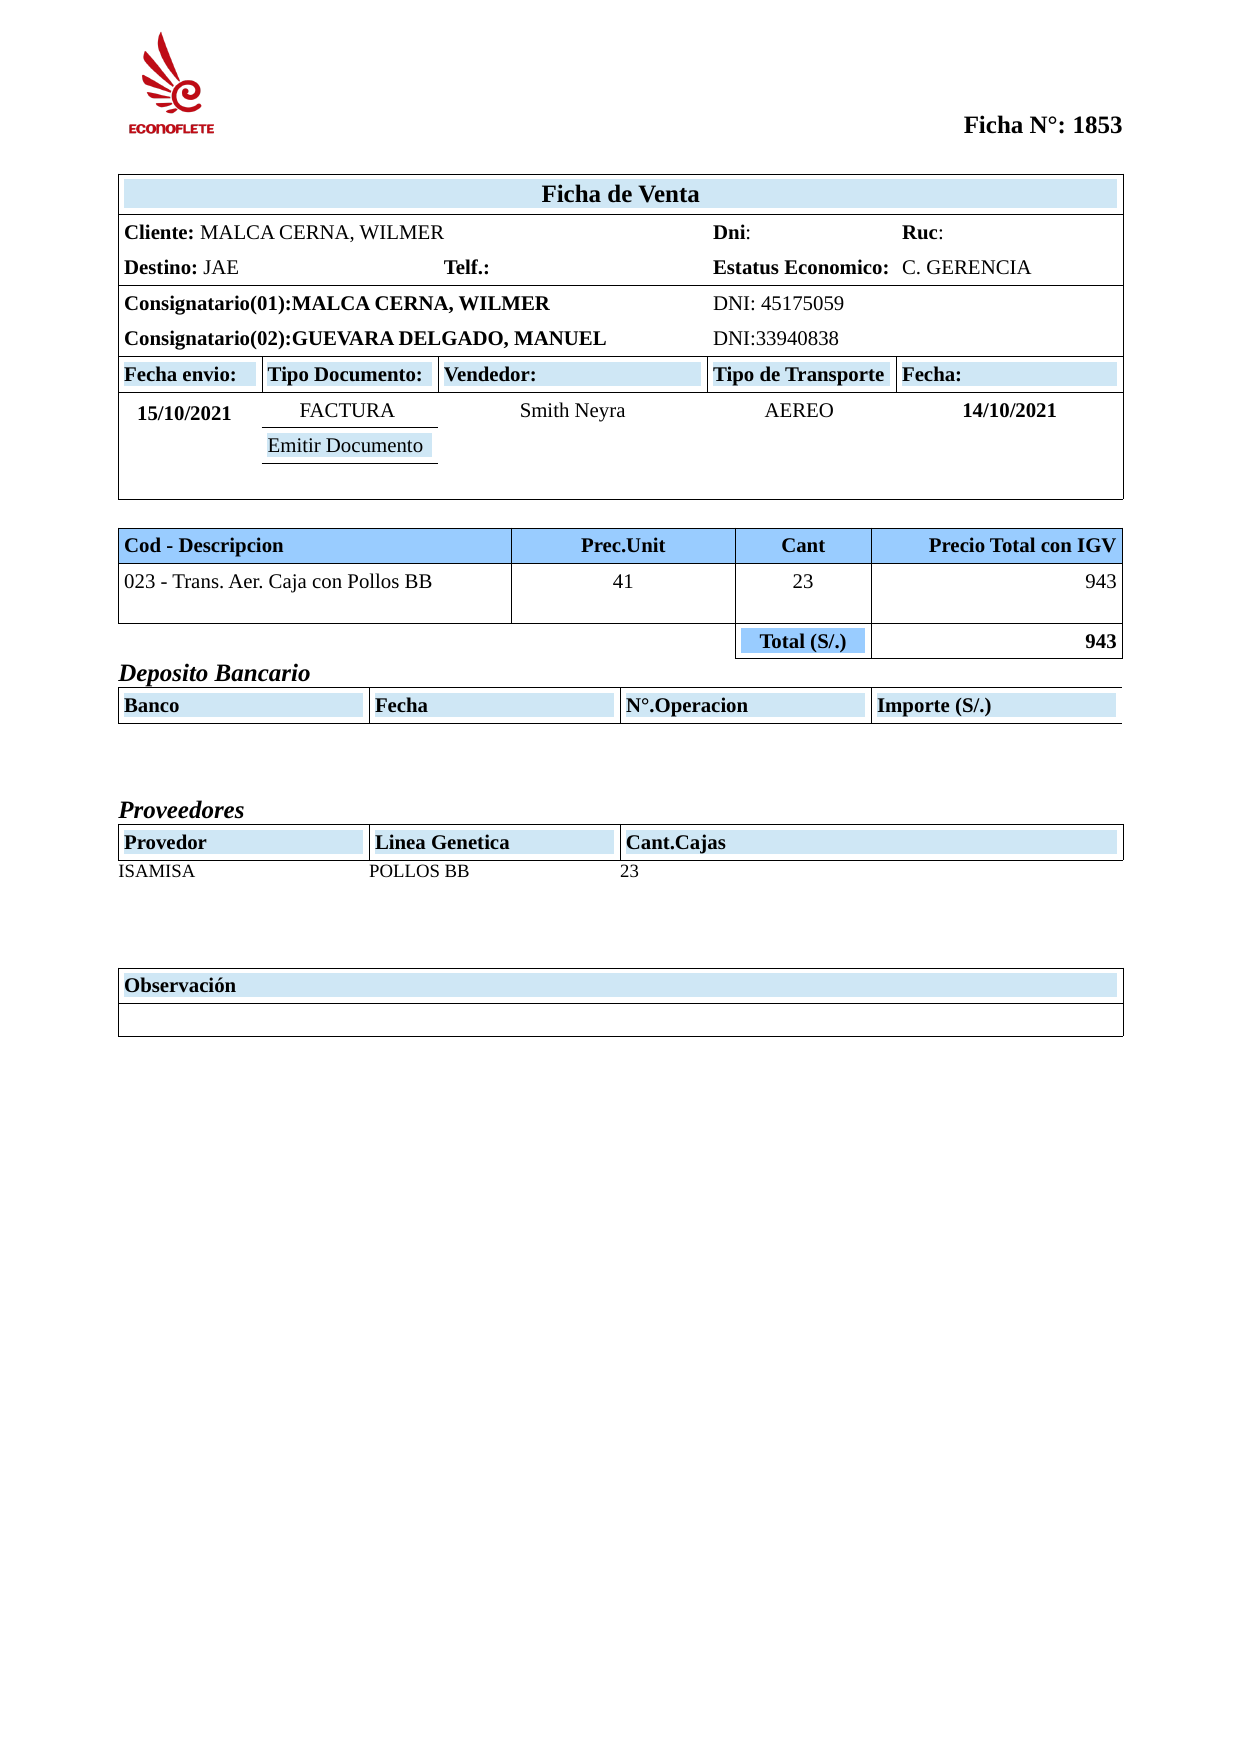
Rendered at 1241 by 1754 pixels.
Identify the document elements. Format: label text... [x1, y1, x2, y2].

table_header Provedor [119, 825, 369, 859]
table_cell [118, 771, 369, 795]
table_cell [118, 881, 369, 903]
table_cell [871, 724, 1122, 747]
table_header Cant [736, 529, 871, 563]
table_cell [620, 903, 1123, 924]
table_cell [118, 946, 369, 967]
table_cell [871, 771, 1122, 795]
table_cell [369, 946, 620, 967]
table_header Cod - Descripcion [119, 529, 511, 563]
table_cell 41 [512, 564, 735, 623]
table_cell Consignatario(01):MALCA CERNA, WILMER [119, 286, 707, 321]
table_cell 943 [872, 564, 1122, 623]
table_cell [620, 747, 871, 771]
table_cell [119, 1004, 1123, 1036]
table_header Fecha [370, 688, 620, 723]
table_cell [369, 924, 620, 946]
table_cell [620, 881, 1123, 903]
table_cell ISAMISA [118, 861, 369, 881]
table_cell [620, 946, 1123, 967]
table_cell DNI:33940838 [707, 321, 1123, 356]
table_cell Consignatario(02):GUEVARA DELGADO, MANUEL [119, 321, 707, 356]
table_cell [262, 464, 438, 498]
table_cell [118, 724, 369, 747]
table_cell [511, 624, 735, 658]
table_cell [620, 924, 1123, 946]
table_cell 943 [872, 624, 1122, 658]
table_cell Cliente: MALCA CERNA, WILMER [119, 215, 707, 249]
table_header Ficha de Venta [119, 175, 1123, 214]
table_cell Ruc: [896, 215, 1123, 249]
table_cell FACTURA [262, 393, 438, 427]
table_cell [369, 724, 620, 747]
table_cell DNI: 45175059 [707, 286, 1123, 321]
table_header Importe (S/.) [872, 688, 1122, 723]
table_cell [620, 724, 871, 747]
table_cell 023 - Trans. Aer. Caja con Pollos BB [119, 564, 511, 623]
picture [118, 31, 225, 134]
table_cell Dni: [707, 215, 896, 249]
table_header Banco [119, 688, 369, 723]
table_cell Estatus Economico: [707, 249, 896, 285]
table_cell [369, 903, 620, 924]
table_cell 14/10/2021 [896, 393, 1123, 498]
table_cell [118, 747, 369, 771]
table_header N°.Operacion [621, 688, 871, 723]
table_cell Emitir Documento [262, 428, 438, 463]
table_cell Fecha envio: [119, 357, 262, 392]
table_cell [620, 771, 871, 795]
table_cell [118, 624, 511, 658]
table_cell Smith Neyra [438, 393, 707, 498]
table_cell 23 [620, 861, 1123, 881]
table_header Prec.Unit [512, 529, 735, 563]
table_cell [871, 747, 1122, 771]
table_header Cant.Cajas [621, 825, 1123, 859]
table_cell Tipo Documento: [263, 357, 438, 392]
text Deposito Bancario [118, 658, 1122, 687]
table_cell 15/10/2021 [119, 393, 262, 498]
table_cell Telf.: [438, 249, 707, 285]
table_cell Vendedor: [439, 357, 707, 392]
table_cell Total (S/.) [736, 624, 871, 658]
table_cell POLLOS BB [369, 861, 620, 881]
table_header Linea Genetica [370, 825, 620, 859]
table_cell Destino: JAE [119, 249, 438, 285]
table_cell C. GERENCIA [896, 249, 1123, 285]
table_cell AEREO [707, 393, 896, 498]
table_cell [369, 771, 620, 795]
table_cell [118, 903, 369, 924]
table_cell [369, 747, 620, 771]
table_cell Fecha: [897, 357, 1123, 392]
table_cell Tipo de Transporte [708, 357, 896, 392]
table_header Observación [119, 969, 1123, 1003]
table_cell 23 [736, 564, 871, 623]
text Proveedores [118, 795, 1122, 824]
table_header Precio Total con IGV [872, 529, 1122, 563]
table_cell [118, 924, 369, 946]
table_cell [369, 881, 620, 903]
